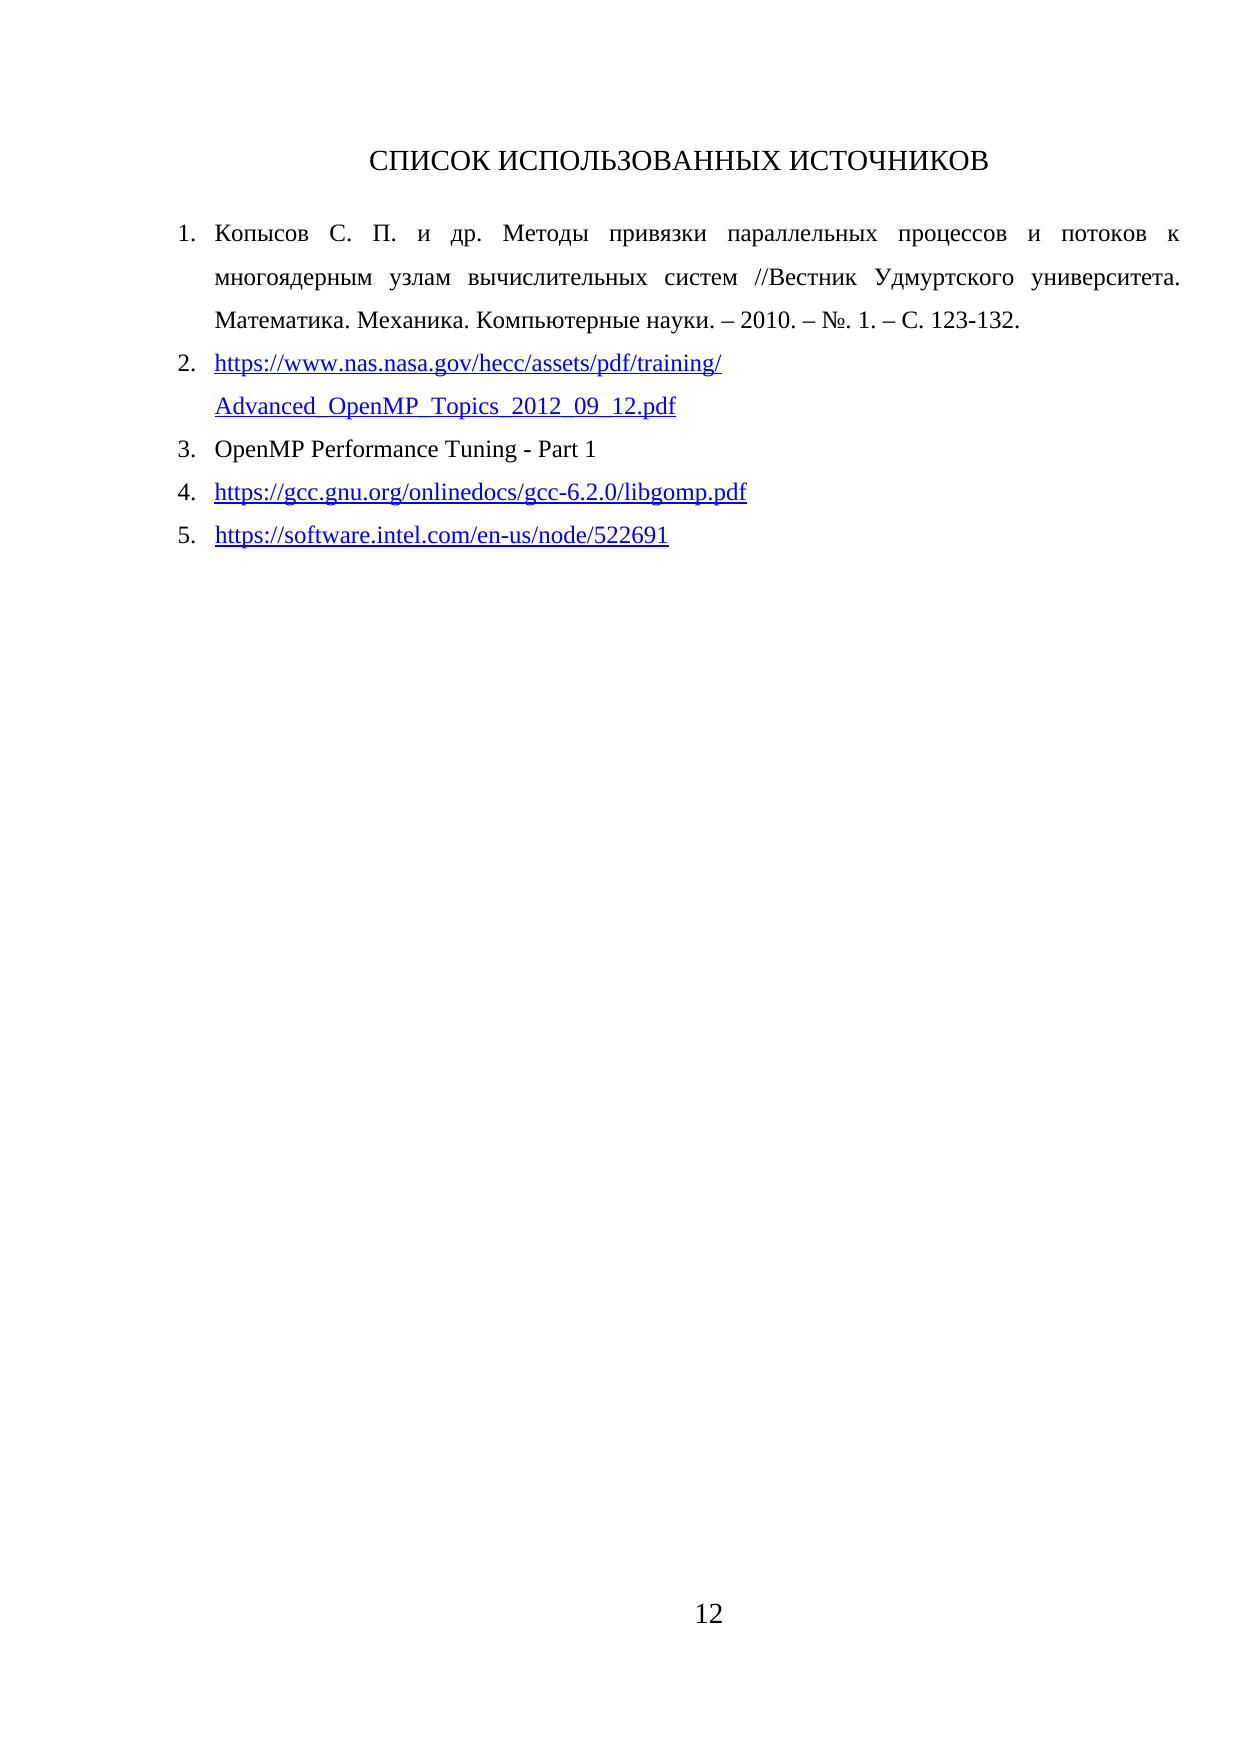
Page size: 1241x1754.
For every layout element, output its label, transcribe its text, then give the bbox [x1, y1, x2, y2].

list https://gcc.gnu.org/onlinedocs/gcc-6.2.0/libgomp.pdf [177, 477, 1181, 506]
list Копысов С. П. и др. Методы привязки параллельных процессов и потоков к многоядерным узлам вычислительных систем //Вестник Удмуртского университета. Математика. Механика. Компьютерные науки. – 2010. – №. 1. – С. 123-132. [177, 218, 1181, 333]
text СПИСОК ИСПОЛЬЗОВАННЫХ ИСТОЧНИКОВ [177, 143, 1181, 177]
list https://www.nas.nasa.gov/hecc/assets/pdf/training/Advanced_OpenMP_Topics_2012_09_12.pdf [177, 348, 1181, 420]
list https://software.intel.com/en-us/node/522691 [177, 520, 1181, 549]
list OpenMP Performance Tuning - Part 1 [177, 434, 1181, 463]
